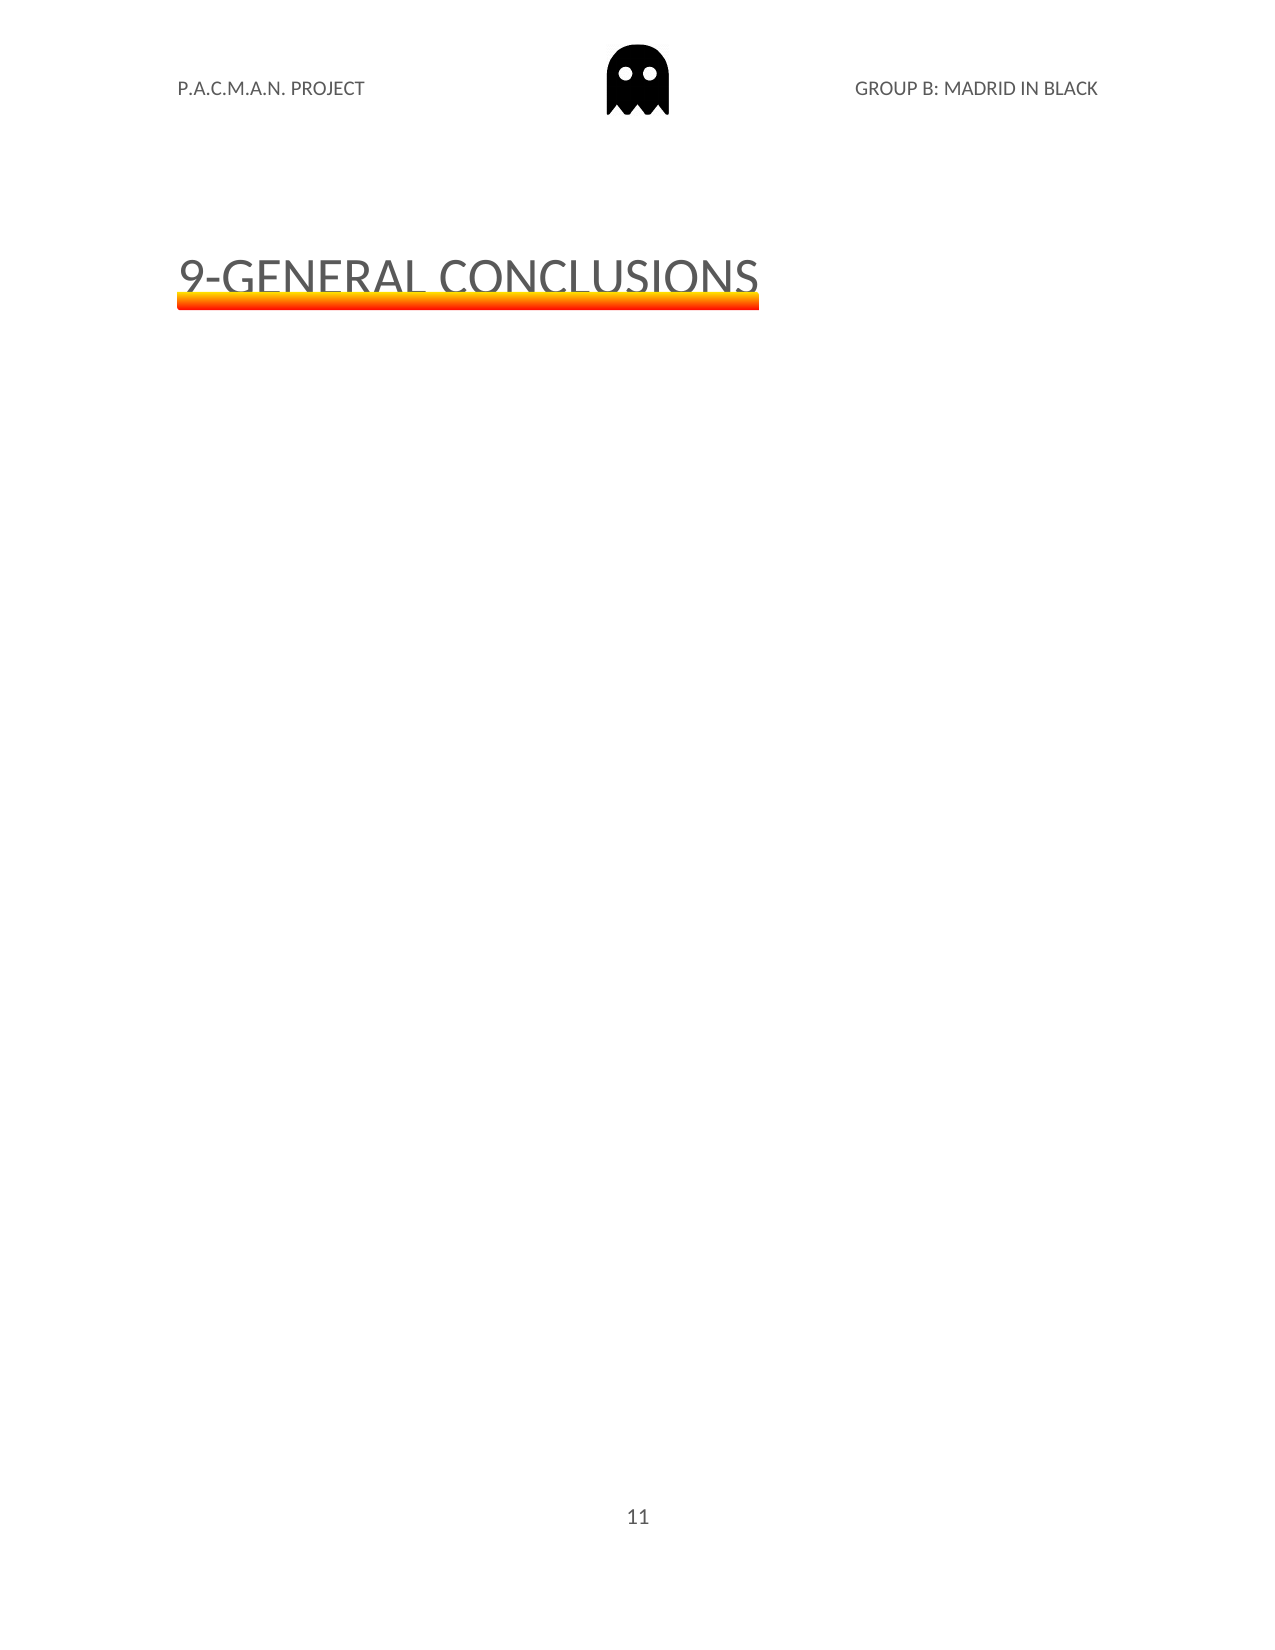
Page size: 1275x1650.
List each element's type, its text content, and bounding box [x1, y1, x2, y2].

text 9-GENERAL CONCLUSIONS [177, 243, 1098, 309]
